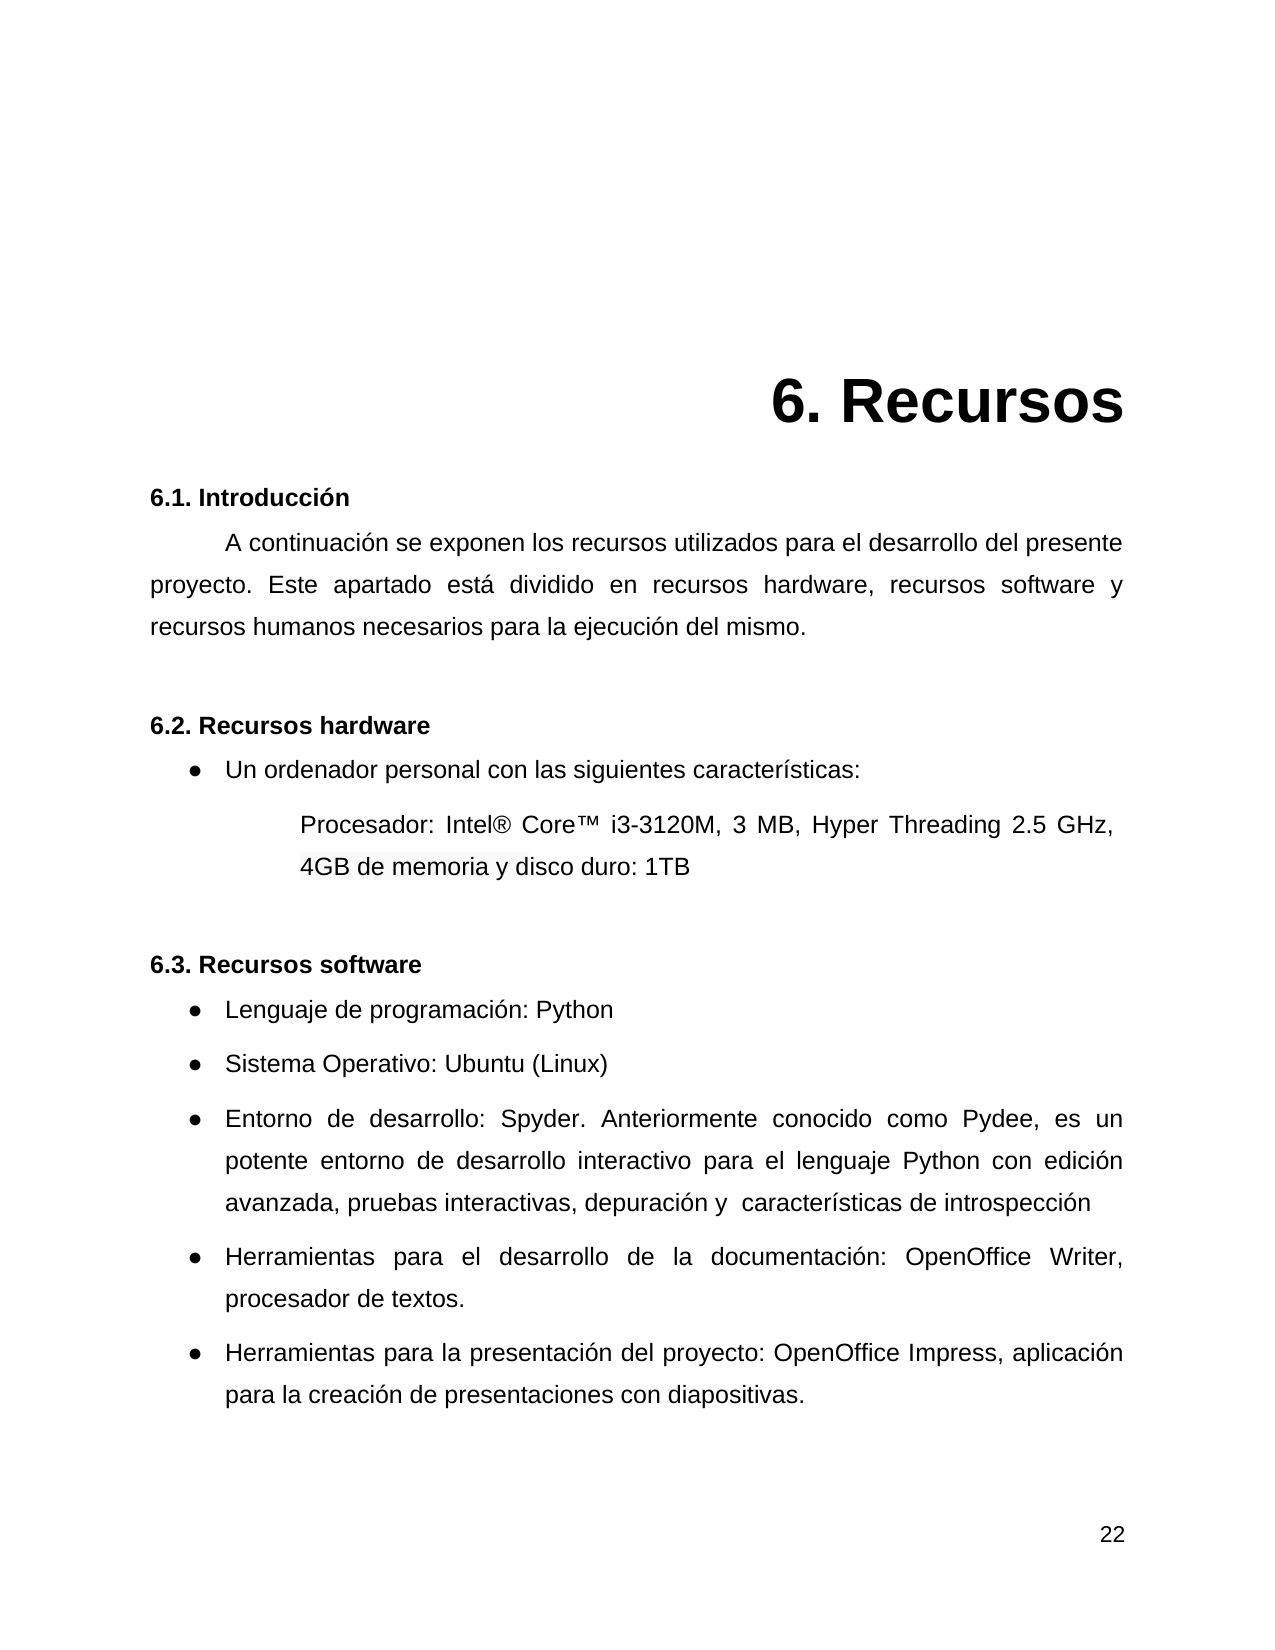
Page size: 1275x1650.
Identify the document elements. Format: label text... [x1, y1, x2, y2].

list Herramientas para el desarrollo de la documentación: OpenOffice Writer, procesador de textos. [187, 1243, 1125, 1312]
list Un ordenador personal con las siguientes características: [187, 756, 1125, 784]
text 6.2. Recursos hardware [150, 711, 1125, 739]
list Sistema Operativo: Ubuntu (Linux) [187, 1050, 1125, 1078]
text 6.1. Introducción [150, 484, 1125, 512]
text Procesador: Intel® Core™ i3-3120M, 3 MB, Hyper Threading 2.5 GHz, 4GB de memoria y disco duro: 1TB [150, 810, 1125, 880]
list Herramientas para la presentación del proyecto: OpenOffice Impress, aplicación para la creación de presentaciones con diapositivas. [187, 1339, 1125, 1409]
list Lenguaje de programación: Python [187, 996, 1125, 1024]
text 6. Recursos [150, 366, 1125, 435]
list Entorno de desarrollo: Spyder. Anteriormente conocido como Pydee, es un potente entorno de desarrollo interactivo para el lenguaje Python con edición avanzada, pruebas interactivas, depuración y características de introspección [187, 1104, 1125, 1216]
text A continuación se exponen los recursos utilizados para el desarrollo del presente proyecto. Este apartado está dividido en recursos hardware, recursos software y recursos humanos necesarios para la ejecución del mismo. [150, 529, 1125, 640]
text 6.3. Recursos software [150, 951, 1125, 979]
